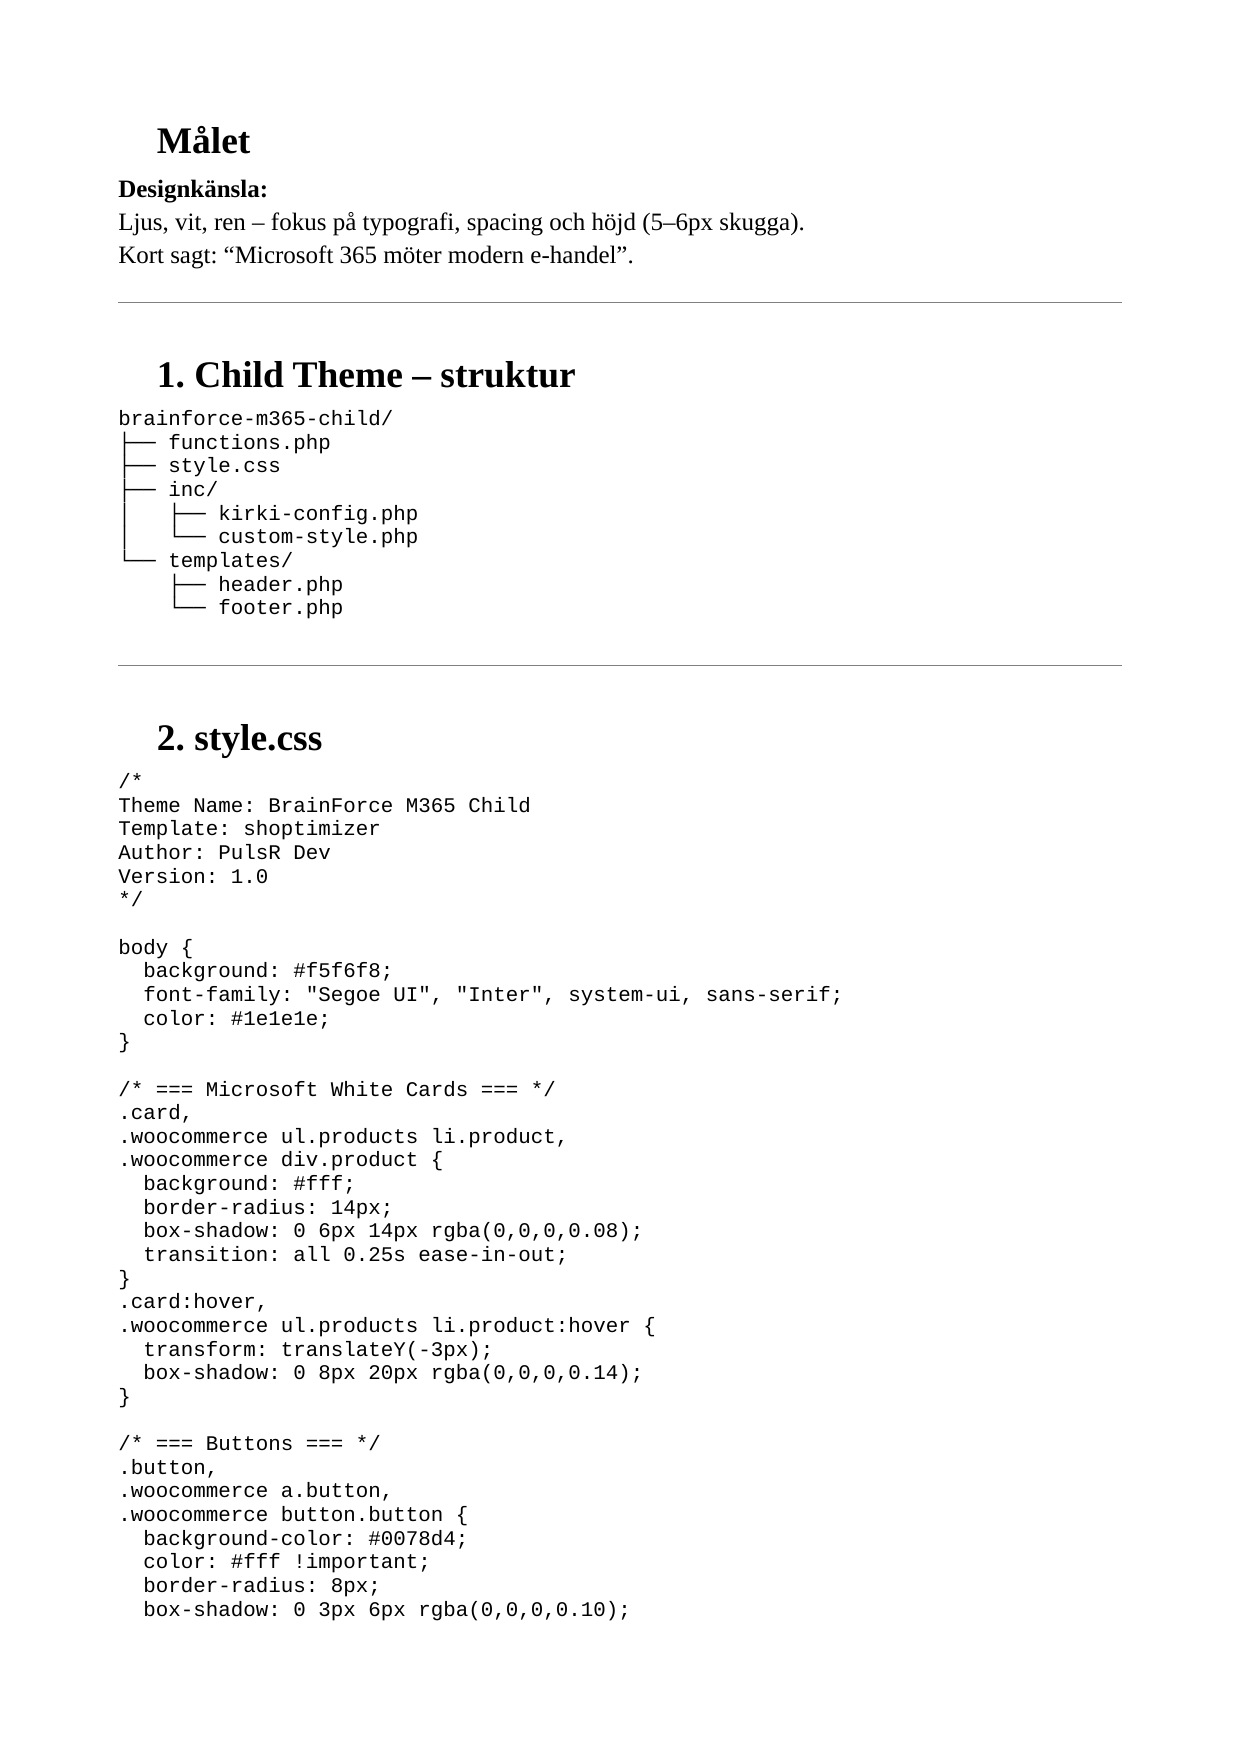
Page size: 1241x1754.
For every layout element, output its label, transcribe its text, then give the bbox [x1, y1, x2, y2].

text │ ├── kirki-config.php [125, 503, 174, 526]
text /* === Microsoft White Cards === */ [118, 1078, 1122, 1102]
text background-color: #0078d4; [118, 1528, 1122, 1551]
text border-radius: 14px; [118, 1197, 1122, 1220]
text ├── style.css [118, 455, 1122, 479]
subtitle 🧠 2. style.css [118, 716, 1122, 759]
text body { [118, 937, 1122, 960]
text transition: all 0.25s ease-in-out; [118, 1244, 1122, 1268]
text } [118, 1031, 1122, 1055]
text box-shadow: 0 3px 6px rgba(0,0,0,0.10); [118, 1599, 1122, 1622]
text border-radius: 8px; [118, 1575, 1122, 1599]
text box-shadow: 0 8px 20px rgba(0,0,0,0.14); [118, 1362, 1122, 1386]
text color: #1e1e1e; [118, 1008, 1122, 1031]
text brainforce-m365-child/ [118, 408, 1122, 432]
text Version: 1.0 [118, 866, 1122, 889]
text */ [118, 889, 1122, 913]
text font-family: "Segoe UI", "Inter", system-ui, sans-serif; [118, 984, 1122, 1008]
text Template: shoptimizer [118, 818, 1122, 842]
text transform: translateY(-3px); [118, 1339, 1122, 1362]
text │ └── custom-style.php [118, 526, 1122, 550]
text .woocommerce button.button { [118, 1504, 1122, 1528]
text .woocommerce ul.products li.product:hover { [118, 1315, 1122, 1339]
text .woocommerce ul.products li.product, [118, 1126, 1122, 1149]
text color: #fff !important; [118, 1551, 1122, 1575]
text /* === Buttons === */ [118, 1433, 1122, 1457]
text ├── functions.php [125, 432, 1122, 455]
subtitle 🎨 1. Child Theme – struktur [118, 352, 1122, 396]
text box-shadow: 0 6px 14px rgba(0,0,0,0.08); [118, 1220, 1122, 1244]
text └── templates/ [118, 550, 1122, 574]
text .woocommerce a.button, [118, 1481, 1122, 1504]
text Designkänsla: Ljus, vit, ren – fokus på typografi, spacing och höjd (5–6px skugga). Kort sagt: “Microsoft 365 möter modern e-handel”. [118, 174, 1122, 268]
text } [118, 1268, 1122, 1291]
text /* [118, 771, 1122, 795]
text ├── header.php [175, 574, 1122, 597]
text Author: PulsR Dev [118, 842, 1122, 866]
text │ ├── kirki-config.php [175, 503, 1122, 526]
text .woocommerce div.product { [118, 1149, 1122, 1173]
text background: #fff; [118, 1173, 1122, 1197]
text .card, [118, 1102, 1122, 1126]
text .card:hover, [118, 1291, 1122, 1315]
text └── footer.php [118, 597, 1122, 621]
text ├── header.php [118, 574, 174, 597]
text } [118, 1386, 1122, 1409]
text .button, [118, 1457, 1122, 1481]
text Theme Name: BrainForce M365 Child [118, 795, 1122, 818]
text background: #f5f6f8; [118, 960, 1122, 984]
text ├── inc/ [118, 479, 1122, 503]
subtitle 🧩 Målet [118, 118, 1122, 161]
